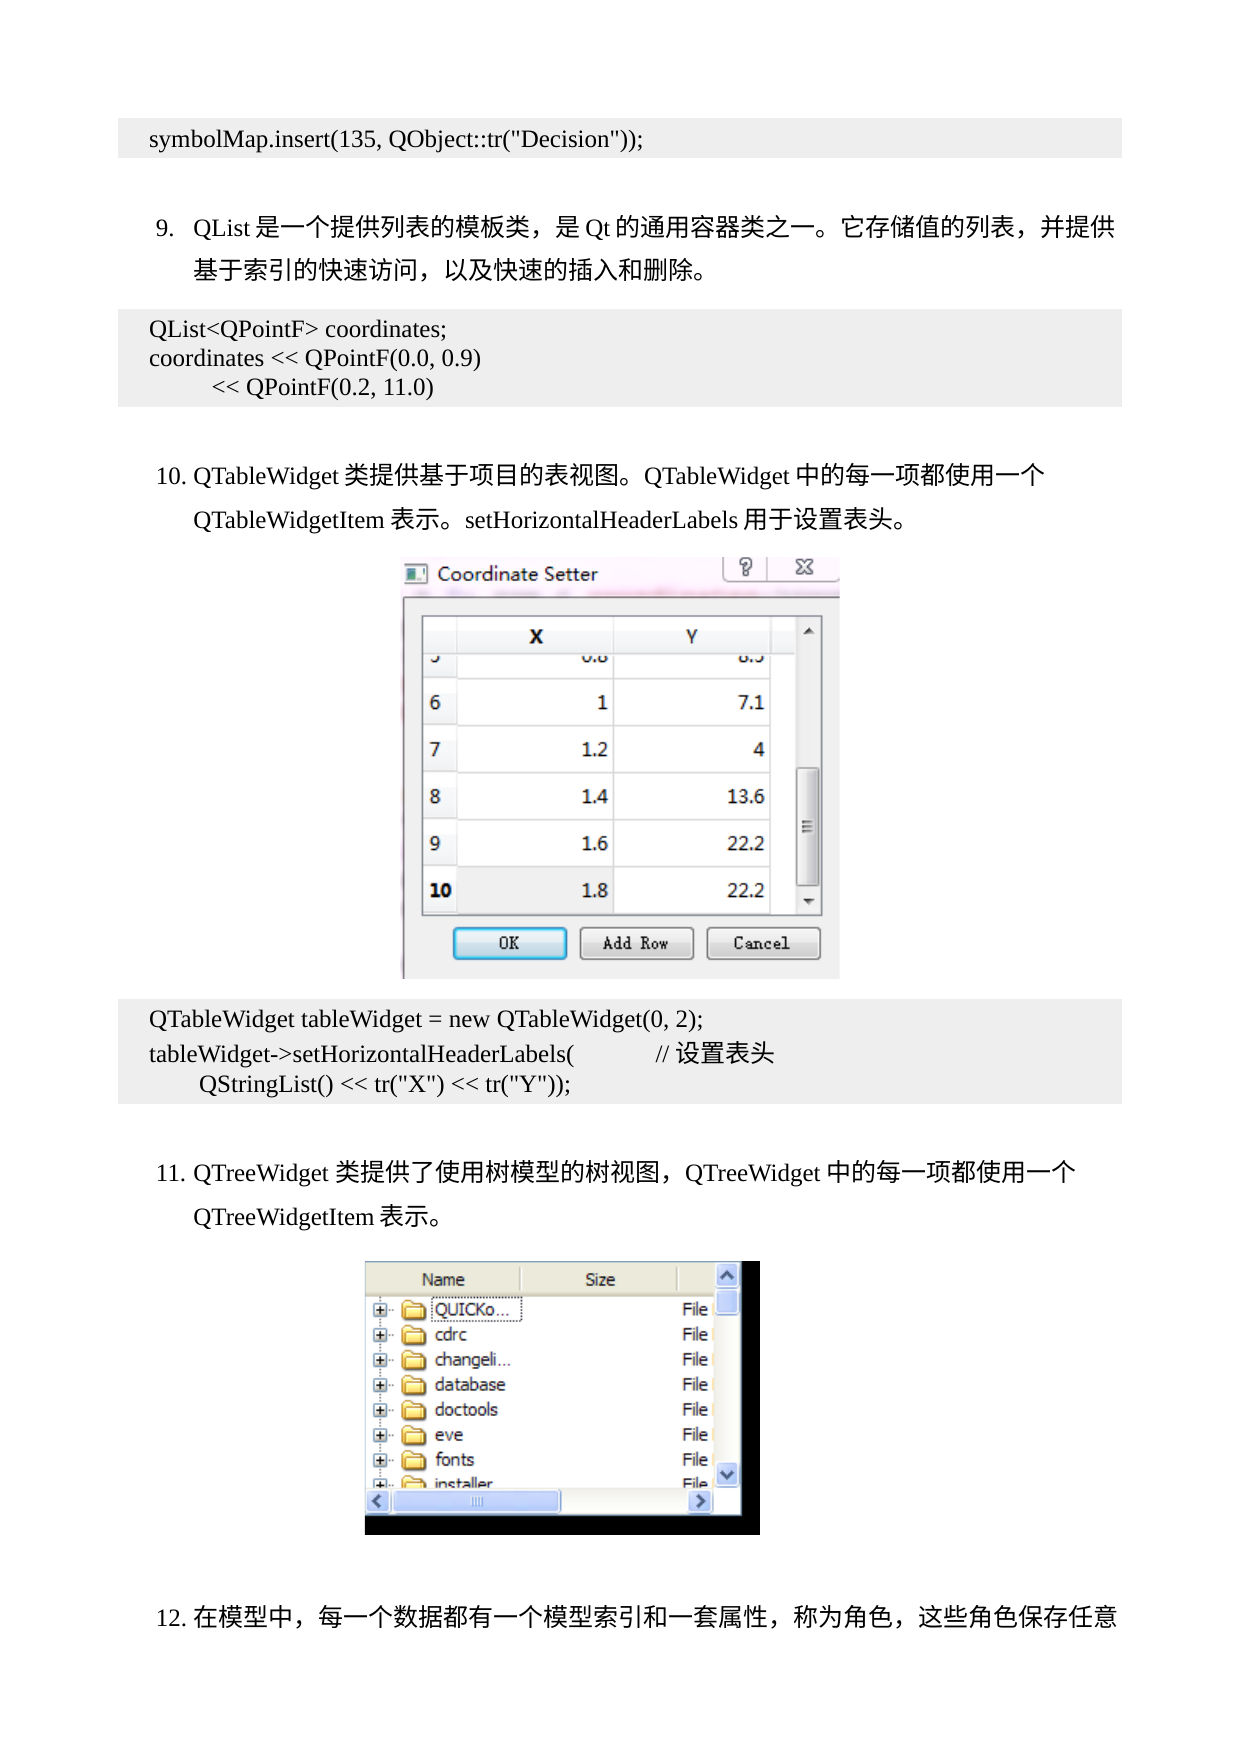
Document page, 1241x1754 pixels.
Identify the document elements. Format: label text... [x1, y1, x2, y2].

list QTreeWidget 类提供了使用树模型的树视图，QTreeWidget 中的每一项都使用一个QTreeWidgetItem表示。 [156, 1153, 1122, 1233]
picture [400, 557, 840, 979]
list 在模型中，每一个数据都有一个模型索引和一套属性，称为角色，这些角色保存任意 [156, 1598, 1122, 1634]
list QList是一个提供列表的模板类，是Qt的通用容器类之一。它存储值的列表，并提供基于索引的快速访问，以及快速的插入和删除。 [156, 207, 1122, 287]
table_header symbolMap.insert(135, QObject::tr("Decision")); [118, 118, 1122, 158]
list QTableWidget类提供基于项目的表视图。QTableWidget中的每一项都使用一个QTableWidgetItem表示。setHorizontalHeaderLabels用于设置表头。 [156, 456, 1122, 535]
table_header QList<QPointF> coordinates; coordinates << QPointF(0.0, 0.9) << QPointF(0.2, 11.0) [118, 309, 1122, 407]
picture [364, 1261, 760, 1535]
table_header QTableWidget tableWidget = new QTableWidget(0, 2); tableWidget->setHorizontalHeaderLabels( // 设置表头 QStringList() << tr("X") << tr("Y")); [118, 999, 1122, 1104]
